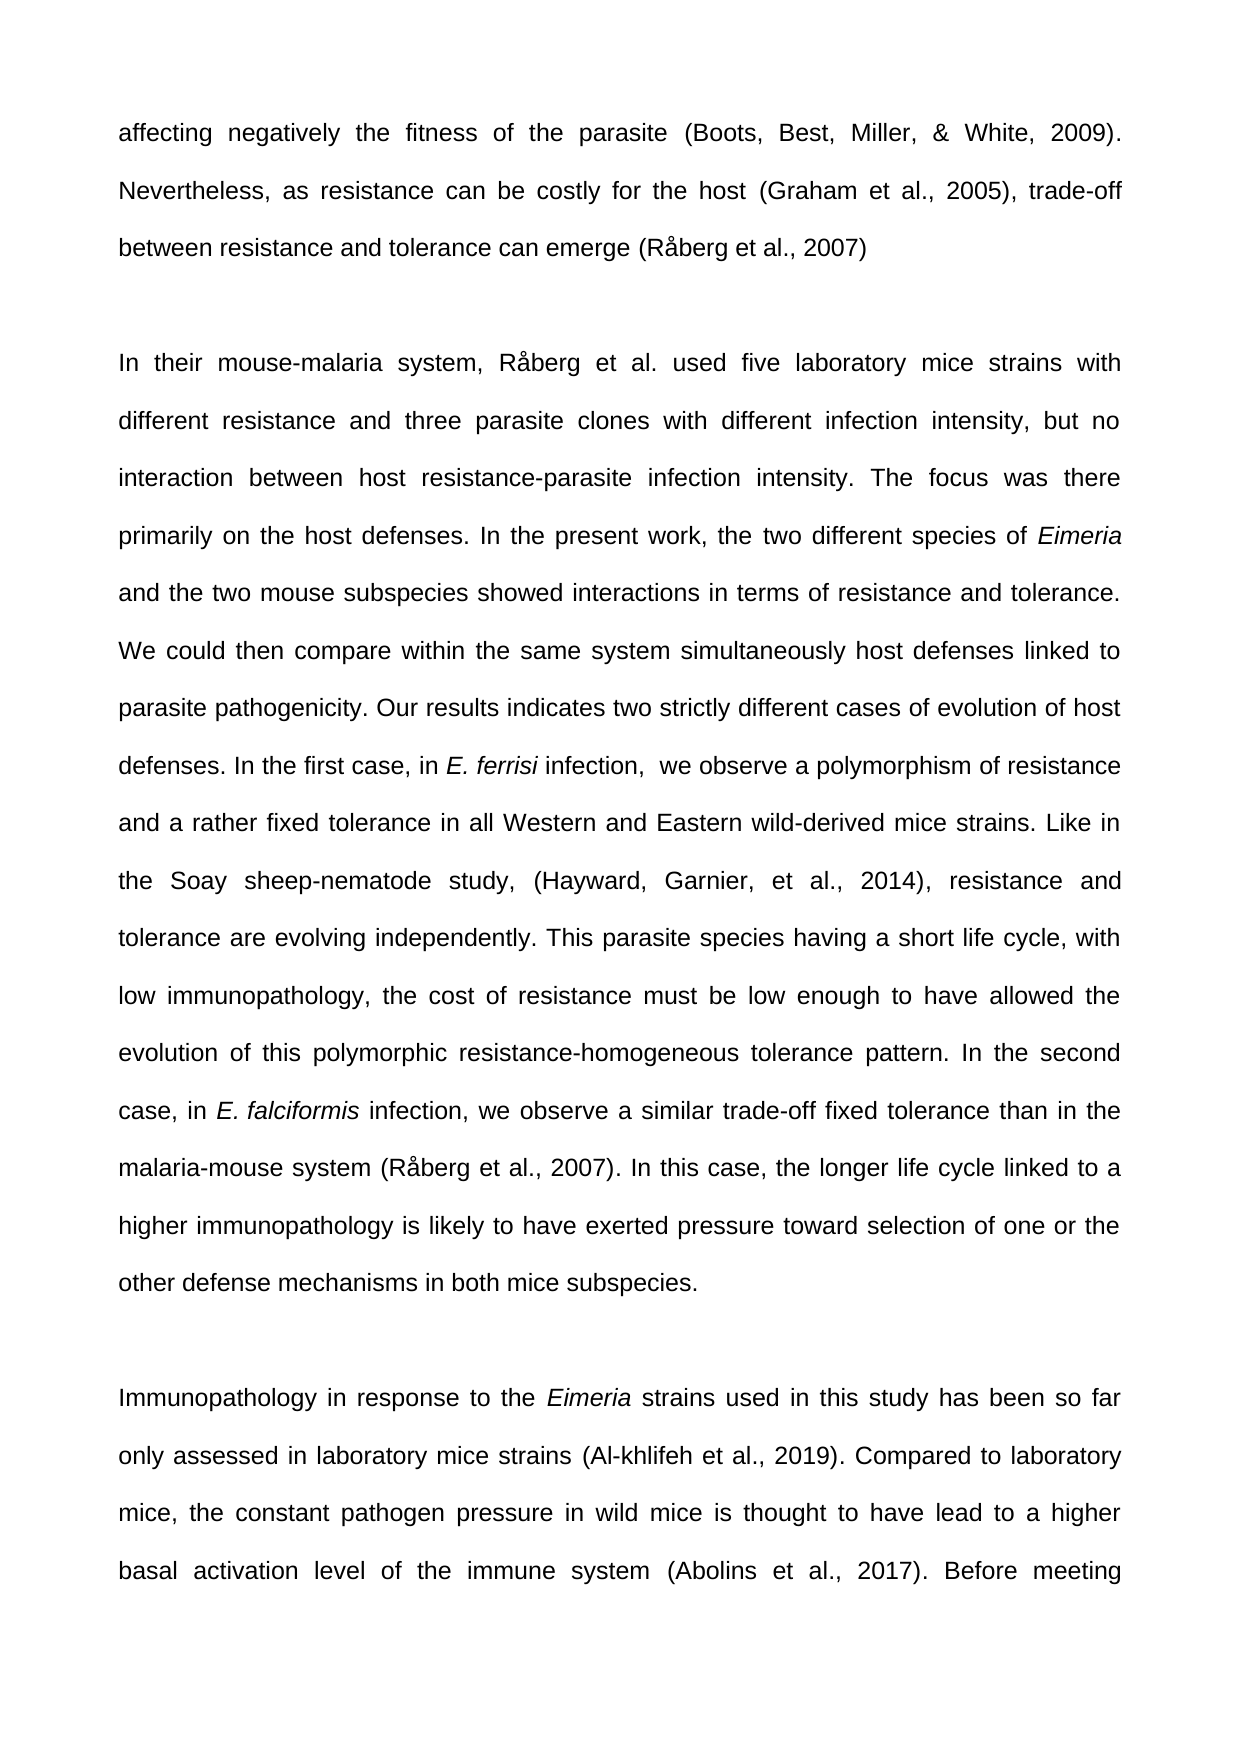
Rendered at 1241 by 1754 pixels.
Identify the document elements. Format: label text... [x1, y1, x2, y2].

text affecting negatively the fitness of the parasite (Boots, Best, Miller, & White, 2009). Nevertheless, as resistance can be costly for the host (Graham et al., 2005), trade-off between resistance and tolerance can emerge (Råberg et al., 2007) [118, 118, 1122, 262]
text In their mouse-malaria system, Råberg et al. used five laboratory mice strains with different resistance and three parasite clones with different infection intensity, but no interaction between host resistance-parasite infection intensity. The focus was there primarily on the host defenses. In the present work, the two different species of Eimeria and the two mouse subspecies showed interactions in terms of resistance and tolerance. We could then compare within the same system simultaneously host defenses linked to parasite pathogenicity. Our results indicates two strictly different cases of evolution of host defenses. In the first case, in E. ferrisi infection, we observe a polymorphism of resistance and a rather fixed tolerance in all Western and Eastern wild-derived mice strains. Like in the Soay sheep-nematode study, (Hayward, Garnier, et al., 2014), resistance and tolerance are evolving independently. This parasite species having a short life cycle, with low immunopathology, the cost of resistance must be low enough to have allowed the evolution of this polymorphic resistance-homogeneous tolerance pattern. In the second case, in E. falciformis infection, we observe a similar trade-off fixed tolerance than in the malaria-mouse system (Råberg et al., 2007). In this case, the longer life cycle linked to a higher immunopathology is likely to have exerted pressure toward selection of one or the other defense mechanisms in both mice subspecies. [118, 348, 1122, 1297]
text Immunopathology in response to the Eimeria strains used in this study has been so far only assessed in laboratory mice strains (Al-khlifeh et al., 2019). Compared to laboratory mice, the constant pathogen pressure in wild mice is thought to have lead to a higher basal activation level of the immune system (Abolins et al., 2017). Before meeting [118, 1383, 1122, 1584]
